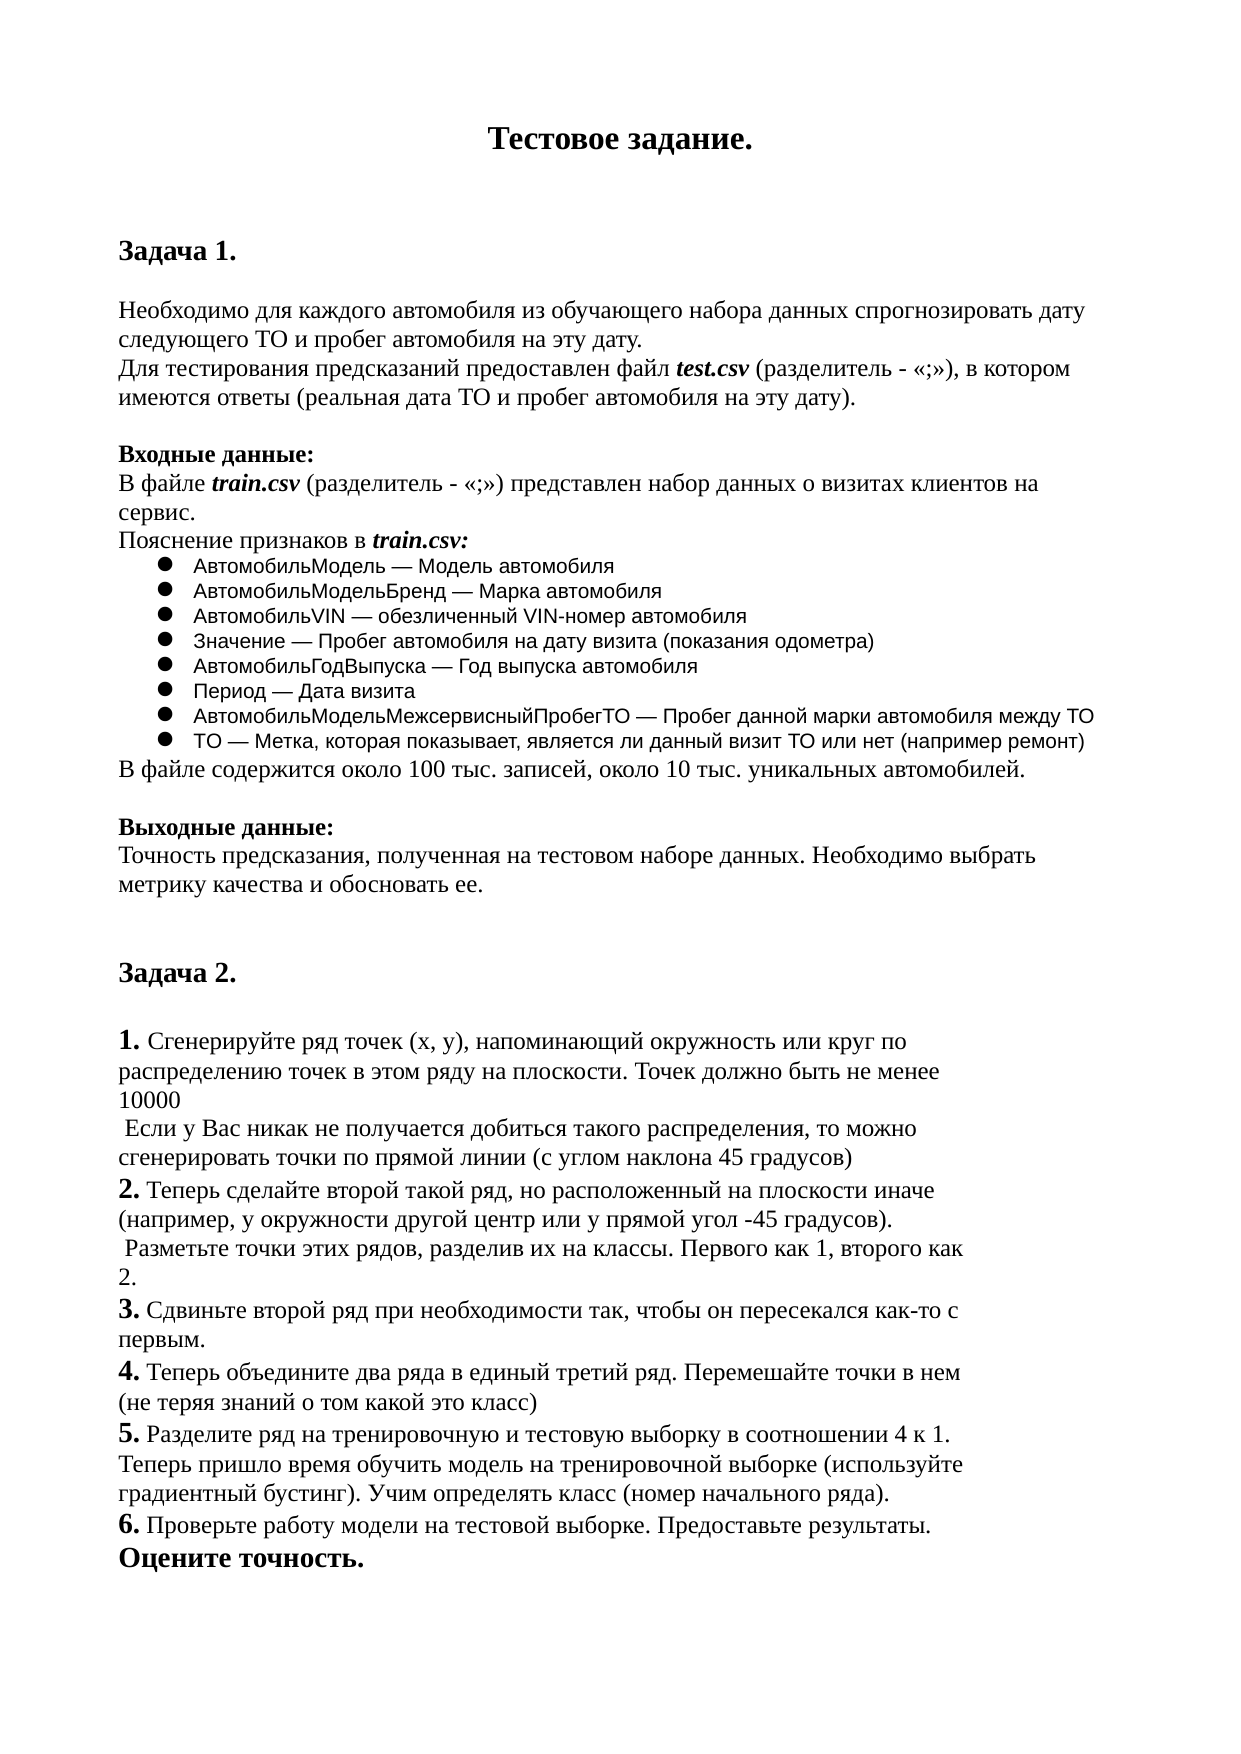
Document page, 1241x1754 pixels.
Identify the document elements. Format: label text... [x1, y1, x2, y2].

text Точность предсказания, полученная на тестовом наборе данных. Необходимо выбрать метрику качества и обосновать ее. [118, 840, 1122, 898]
text 6. Проверьте работу модели на тестовой выборке. Предоставьте результаты. [118, 1506, 1122, 1540]
text 1. Сгенерируйте ряд точек (x, y), напоминающий окружность или круг по [118, 1022, 1122, 1056]
text В файле train.csv (разделитель - «;») представлен набор данных о визитах клиентов на сервис. [118, 468, 1122, 525]
text 4. Теперь объедините два ряда в единый третий ряд. Перемешайте точки в нем [118, 1353, 1122, 1387]
text Оцените точность. [118, 1540, 1122, 1573]
text Выходные данные: [118, 812, 1122, 840]
text Необходимо для каждого автомобиля из обучающего набора данных спрогнозировать дату следующего ТО и пробег автомобиля на эту дату. [118, 295, 1122, 353]
text 2. [118, 1262, 1122, 1291]
list АвтомобильVIN — обезличенный VIN-номер автомобиля [156, 604, 1122, 629]
text Задача 1. [118, 233, 1122, 267]
text распределению точек в этом ряду на плоскости. Точек должно быть не менее [118, 1056, 1122, 1085]
text Тестовое задание. [118, 118, 1122, 156]
list АвтомобильГодВыпуска — Год выпуска автомобиля [156, 654, 1122, 679]
list АвтомобильМодель — Модель автомобиля [156, 554, 1122, 579]
text (не теряя знаний о том какой это класс) [118, 1387, 1122, 1415]
text Входные данные: [118, 439, 1122, 468]
text первым. [118, 1324, 1122, 1353]
list ТО — Метка, которая показывает, является ли данный визит ТО или нет (например ремонт) [156, 729, 1122, 754]
list Значение — Пробег автомобиля на дату визита (показания одометра) [156, 629, 1122, 654]
list АвтомобильМодельМежсервисныйПробегТО — Пробег данной марки автомобиля между ТО [156, 704, 1122, 729]
text градиентный бустинг). Учим определять класс (номер начального ряда). [118, 1478, 1122, 1506]
text 3. Сдвиньте второй ряд при необходимости так, чтобы он пересекался как-то с [118, 1291, 1122, 1324]
text Теперь пришло время обучить модель на тренировочной выборке (используйте [118, 1449, 1122, 1478]
text В файле содержится около 100 тыс. записей, около 10 тыс. уникальных автомобилей. [118, 754, 1122, 783]
text Пояснение признаков в train.csv: [118, 525, 1122, 554]
text (например, у окружности другой центр или у прямой угол -45 градусов). [118, 1204, 1122, 1233]
text 10000 [118, 1085, 1122, 1113]
text Если у Вас никак не получается добиться такого распределения, то можно [118, 1113, 1122, 1142]
list АвтомобильМодельБренд — Марка автомобиля [156, 579, 1122, 604]
text 5. Разделите ряд на тренировочную и тестовую выборку в соотношении 4 к 1. [118, 1415, 1122, 1449]
text Для тестирования предсказаний предоставлен файл test.csv (разделитель - «;»), в котором имеются ответы (реальная дата ТО и пробег автомобиля на эту дату). [118, 353, 1122, 410]
text сгенерировать точки по прямой линии (с углом наклона 45 градусов) [118, 1142, 1122, 1171]
text 2. Теперь сделайте второй такой ряд, но расположенный на плоскости иначе [118, 1171, 1122, 1204]
text Задача 2. [118, 955, 1122, 989]
text Разметьте точки этих рядов, разделив их на классы. Первого как 1, второго как [118, 1233, 1122, 1262]
list Период — Дата визита [156, 679, 1122, 704]
